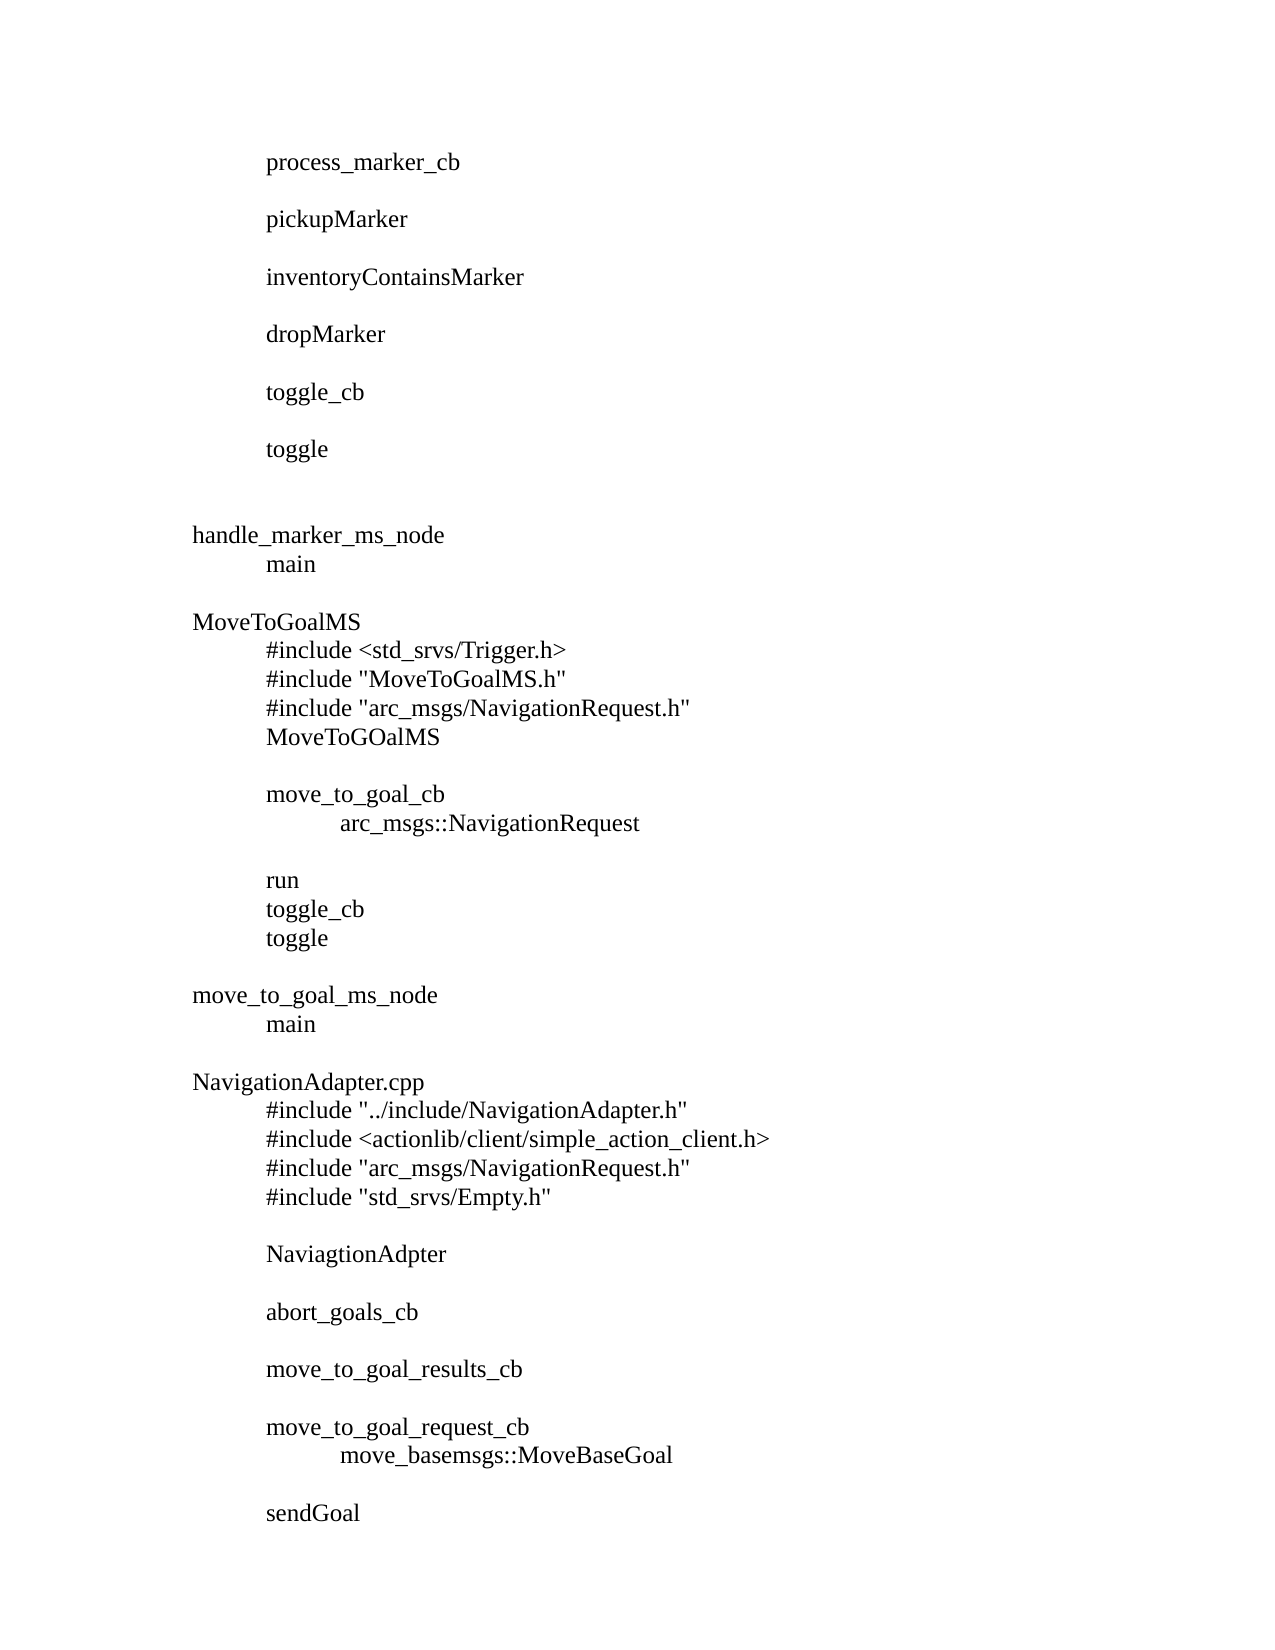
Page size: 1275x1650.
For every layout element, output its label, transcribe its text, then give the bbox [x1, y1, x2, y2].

text toggle_cb [118, 377, 1157, 406]
text inventoryContainsMarker [118, 262, 1157, 291]
text NavigationAdapter.cpp [118, 1067, 1157, 1096]
text NaviagtionAdpter [118, 1239, 1157, 1268]
text pickupMarker [118, 204, 1157, 233]
text MoveToGoalMS [118, 607, 1157, 636]
text #include "std_srvs/Empty.h" [118, 1182, 1157, 1211]
text arc_msgs::NavigationRequest [118, 808, 1157, 837]
text toggle [118, 923, 1157, 952]
text move_to_goal_request_cb [118, 1412, 1157, 1441]
text #include "arc_msgs/NavigationRequest.h" [118, 1153, 1157, 1182]
text #include "MoveToGoalMS.h" [118, 664, 1157, 693]
text MoveToGOalMS [118, 722, 1157, 751]
text move_to_goal_cb [118, 779, 1157, 808]
text #include <actionlib/client/simple_action_client.h> [118, 1124, 1157, 1153]
text main [118, 549, 1157, 578]
text abort_goals_cb [118, 1297, 1157, 1326]
text #include "../include/NavigationAdapter.h" [118, 1096, 1157, 1124]
text move_to_goal_results_cb [118, 1354, 1157, 1383]
text toggle [118, 434, 1157, 463]
text handle_marker_ms_node [118, 521, 1157, 549]
text move_basemsgs::MoveBaseGoal [118, 1441, 1157, 1469]
text main [118, 1009, 1157, 1038]
text process_marker_cb [118, 147, 1157, 176]
text toggle_cb [118, 894, 1157, 923]
text sendGoal [118, 1498, 1157, 1527]
text #include <std_srvs/Trigger.h> [118, 636, 1157, 664]
text dropMarker [118, 319, 1157, 348]
text move_to_goal_ms_node [118, 981, 1157, 1009]
text run [118, 866, 1157, 894]
text #include "arc_msgs/NavigationRequest.h" [118, 693, 1157, 722]
